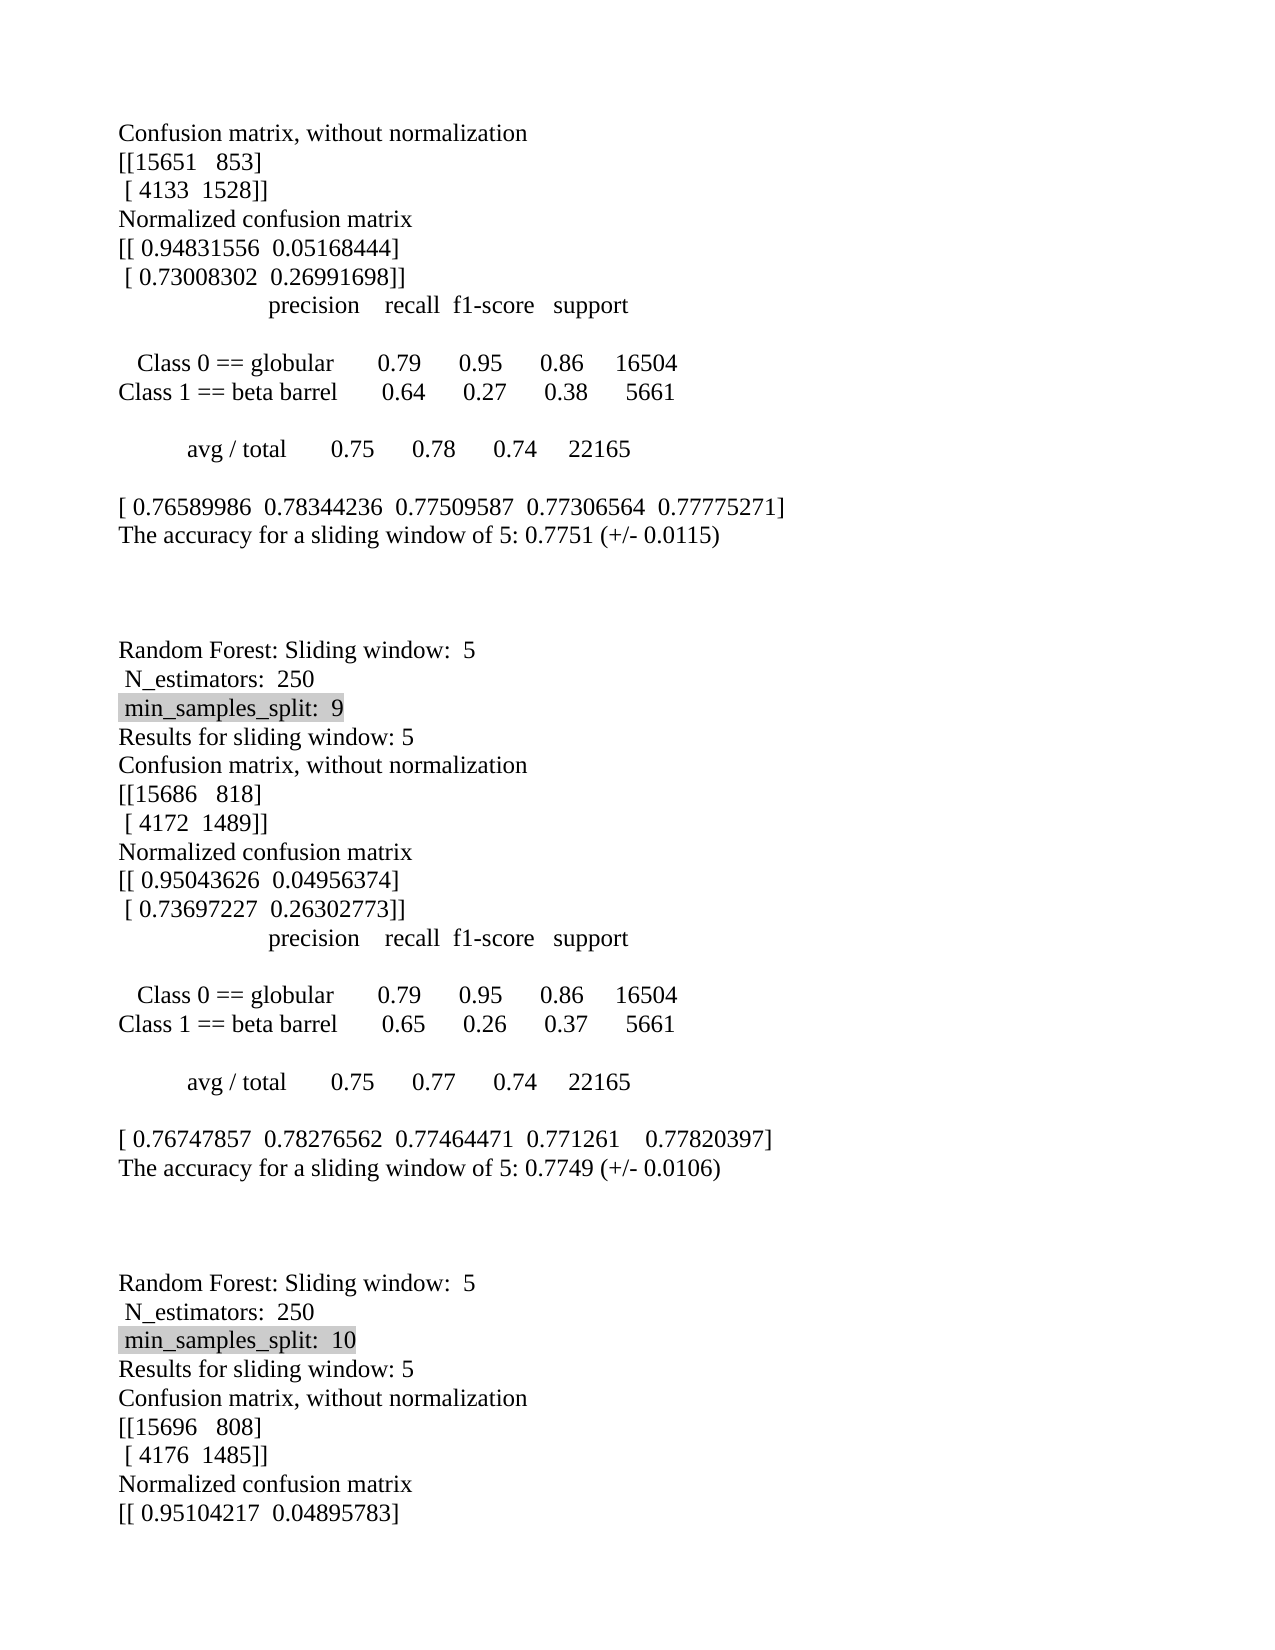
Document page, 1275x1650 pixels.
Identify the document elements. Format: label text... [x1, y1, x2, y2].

text [[ 0.94831556 0.05168444] [118, 233, 1157, 262]
text [ 0.73008302 0.26991698]] [118, 262, 1157, 291]
text precision recall f1-score support [118, 291, 1157, 319]
text Results for sliding window: 5 [118, 722, 1157, 751]
text Normalized confusion matrix [118, 1469, 1157, 1498]
text [ 0.73697227 0.26302773]] [118, 894, 1157, 923]
text Class 0 == globular 0.79 0.95 0.86 16504 [118, 981, 1157, 1009]
text Class 1 == beta barrel 0.64 0.27 0.38 5661 [118, 377, 1157, 406]
text Class 0 == globular 0.79 0.95 0.86 16504 [118, 348, 1157, 377]
text [ 0.76747857 0.78276562 0.77464471 0.771261 0.77820397] [118, 1124, 1157, 1153]
text N_estimators: 250 [118, 1297, 1157, 1326]
text [[15651 853] [118, 147, 1157, 176]
text [ 4176 1485]] [118, 1441, 1157, 1469]
text [[15696 808] [118, 1412, 1157, 1441]
text Confusion matrix, without normalization [118, 118, 1157, 147]
text N_estimators: 250 [118, 664, 1157, 693]
text [ 0.76589986 0.78344236 0.77509587 0.77306564 0.77775271] [118, 492, 1157, 521]
text Confusion matrix, without normalization [118, 751, 1157, 779]
text [ 4172 1489]] [118, 808, 1157, 837]
text precision recall f1-score support [118, 923, 1157, 952]
text avg / total 0.75 0.77 0.74 22165 [118, 1067, 1157, 1096]
text Normalized confusion matrix [118, 837, 1157, 866]
text Class 1 == beta barrel 0.65 0.26 0.37 5661 [118, 1009, 1157, 1038]
text [ 4133 1528]] [118, 176, 1157, 204]
text Random Forest: Sliding window: 5 [118, 636, 1157, 664]
text min_samples_split: 9 [118, 693, 1157, 722]
text Confusion matrix, without normalization [118, 1383, 1157, 1412]
text min_samples_split: 10 [118, 1326, 1157, 1354]
text avg / total 0.75 0.78 0.74 22165 [118, 434, 1157, 463]
text [[15686 818] [118, 779, 1157, 808]
text The accuracy for a sliding window of 5: 0.7749 (+/- 0.0106) [118, 1153, 1157, 1182]
text Random Forest: Sliding window: 5 [118, 1268, 1157, 1297]
text The accuracy for a sliding window of 5: 0.7751 (+/- 0.0115) [118, 521, 1157, 549]
text Normalized confusion matrix [118, 204, 1157, 233]
text Results for sliding window: 5 [118, 1354, 1157, 1383]
text [[ 0.95043626 0.04956374] [118, 866, 1157, 894]
text [[ 0.95104217 0.04895783] [118, 1498, 1157, 1527]
